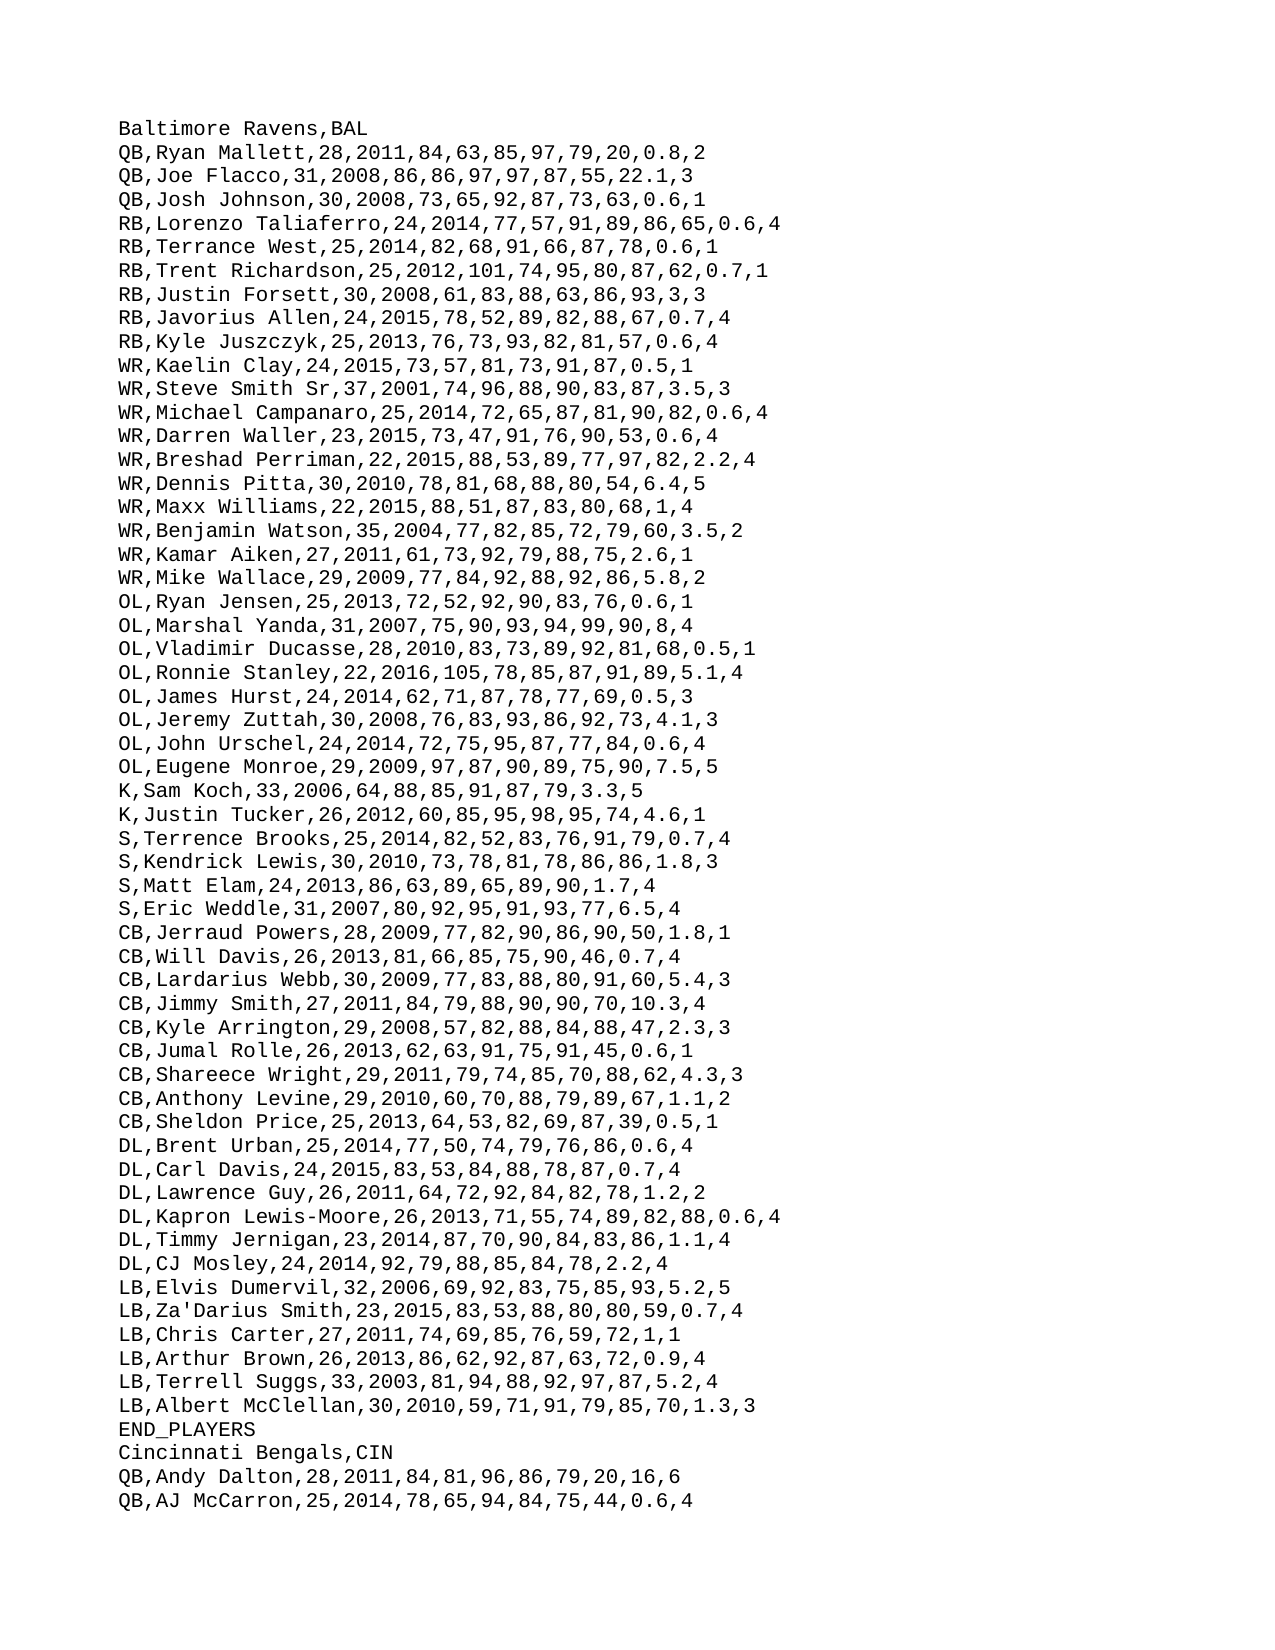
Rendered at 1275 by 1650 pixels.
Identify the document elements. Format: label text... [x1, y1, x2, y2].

text WR,Steve Smith Sr,37,2001,74,96,88,90,83,87,3.5,3 [118, 378, 1157, 402]
text Baltimore Ravens,BAL [118, 118, 1157, 142]
text S,Eric Weddle,31,2007,80,92,95,91,93,77,6.5,4 [118, 898, 1157, 922]
text DL,Lawrence Guy,26,2011,64,72,92,84,82,78,1.2,2 [118, 1182, 1157, 1206]
text S,Terrence Brooks,25,2014,82,52,83,76,91,79,0.7,4 [118, 827, 1157, 851]
text OL,Eugene Monroe,29,2009,97,87,90,89,75,90,7.5,5 [118, 757, 1157, 780]
text LB,Chris Carter,27,2011,74,69,85,76,59,72,1,1 [118, 1324, 1157, 1348]
text QB,AJ McCarron,25,2014,78,65,94,84,75,44,0.6,4 [118, 1489, 1157, 1513]
text RB,Lorenzo Taliaferro,24,2014,77,57,91,89,86,65,0.6,4 [118, 213, 1157, 236]
text RB,Javorius Allen,24,2015,78,52,89,82,88,67,0.7,4 [118, 307, 1157, 331]
text WR,Michael Campanaro,25,2014,72,65,87,81,90,82,0.6,4 [118, 402, 1157, 426]
text CB,Anthony Levine,29,2010,60,70,88,79,89,67,1.1,2 [118, 1088, 1157, 1111]
text CB,Shareece Wright,29,2011,79,74,85,70,88,62,4.3,3 [118, 1064, 1157, 1088]
text CB,Kyle Arrington,29,2008,57,82,88,84,88,47,2.3,3 [118, 1017, 1157, 1040]
text RB,Justin Forsett,30,2008,61,83,88,63,86,93,3,3 [118, 284, 1157, 307]
text DL,Kapron Lewis-Moore,26,2013,71,55,74,89,82,88,0.6,4 [118, 1206, 1157, 1229]
text WR,Darren Waller,23,2015,73,47,91,76,90,53,0.6,4 [118, 426, 1157, 449]
text LB,Terrell Suggs,33,2003,81,94,88,92,97,87,5.2,4 [118, 1371, 1157, 1395]
text END_PLAYERS [118, 1419, 1157, 1442]
text WR,Kaelin Clay,24,2015,73,57,81,73,91,87,0.5,1 [118, 354, 1157, 378]
text OL,John Urschel,24,2014,72,75,95,87,77,84,0.6,4 [118, 733, 1157, 757]
text CB,Lardarius Webb,30,2009,77,83,88,80,91,60,5.4,3 [118, 969, 1157, 993]
text S,Kendrick Lewis,30,2010,73,78,81,78,86,86,1.8,3 [118, 851, 1157, 875]
text DL,CJ Mosley,24,2014,92,79,88,85,84,78,2.2,4 [118, 1253, 1157, 1277]
text WR,Mike Wallace,29,2009,77,84,92,88,92,86,5.8,2 [118, 567, 1157, 591]
text LB,Arthur Brown,26,2013,86,62,92,87,63,72,0.9,4 [118, 1348, 1157, 1371]
text DL,Brent Urban,25,2014,77,50,74,79,76,86,0.6,4 [118, 1135, 1157, 1158]
text CB,Sheldon Price,25,2013,64,53,82,69,87,39,0.5,1 [118, 1111, 1157, 1135]
text QB,Joe Flacco,31,2008,86,86,97,97,87,55,22.1,3 [118, 165, 1157, 189]
text Cincinnati Bengals,CIN [118, 1442, 1157, 1466]
text OL,Marshal Yanda,31,2007,75,90,93,94,99,90,8,4 [118, 615, 1157, 638]
text QB,Ryan Mallett,28,2011,84,63,85,97,79,20,0.8,2 [118, 142, 1157, 165]
text WR,Maxx Williams,22,2015,88,51,87,83,80,68,1,4 [118, 496, 1157, 520]
text OL,Ryan Jensen,25,2013,72,52,92,90,83,76,0.6,1 [118, 591, 1157, 615]
text CB,Jerraud Powers,28,2009,77,82,90,86,90,50,1.8,1 [118, 922, 1157, 946]
text WR,Kamar Aiken,27,2011,61,73,92,79,88,75,2.6,1 [118, 544, 1157, 567]
text WR,Breshad Perriman,22,2015,88,53,89,77,97,82,2.2,4 [118, 449, 1157, 473]
text LB,Albert McClellan,30,2010,59,71,91,79,85,70,1.3,3 [118, 1395, 1157, 1419]
text DL,Timmy Jernigan,23,2014,87,70,90,84,83,86,1.1,4 [118, 1229, 1157, 1253]
text CB,Jumal Rolle,26,2013,62,63,91,75,91,45,0.6,1 [118, 1040, 1157, 1064]
text LB,Elvis Dumervil,32,2006,69,92,83,75,85,93,5.2,5 [118, 1277, 1157, 1300]
text OL,James Hurst,24,2014,62,71,87,78,77,69,0.5,3 [118, 686, 1157, 709]
text LB,Za'Darius Smith,23,2015,83,53,88,80,80,59,0.7,4 [118, 1300, 1157, 1324]
text OL,Ronnie Stanley,22,2016,105,78,85,87,91,89,5.1,4 [118, 662, 1157, 686]
text QB,Andy Dalton,28,2011,84,81,96,86,79,20,16,6 [118, 1466, 1157, 1489]
text K,Sam Koch,33,2006,64,88,85,91,87,79,3.3,5 [118, 780, 1157, 804]
text WR,Benjamin Watson,35,2004,77,82,85,72,79,60,3.5,2 [118, 520, 1157, 544]
text DL,Carl Davis,24,2015,83,53,84,88,78,87,0.7,4 [118, 1158, 1157, 1182]
text WR,Dennis Pitta,30,2010,78,81,68,88,80,54,6.4,5 [118, 473, 1157, 496]
text RB,Terrance West,25,2014,82,68,91,66,87,78,0.6,1 [118, 236, 1157, 260]
text RB,Trent Richardson,25,2012,101,74,95,80,87,62,0.7,1 [118, 260, 1157, 284]
text RB,Kyle Juszczyk,25,2013,76,73,93,82,81,57,0.6,4 [118, 331, 1157, 354]
text CB,Jimmy Smith,27,2011,84,79,88,90,90,70,10.3,4 [118, 993, 1157, 1017]
text S,Matt Elam,24,2013,86,63,89,65,89,90,1.7,4 [118, 875, 1157, 898]
text OL,Jeremy Zuttah,30,2008,76,83,93,86,92,73,4.1,3 [118, 709, 1157, 733]
text QB,Josh Johnson,30,2008,73,65,92,87,73,63,0.6,1 [118, 189, 1157, 213]
text K,Justin Tucker,26,2012,60,85,95,98,95,74,4.6,1 [118, 804, 1157, 827]
text OL,Vladimir Ducasse,28,2010,83,73,89,92,81,68,0.5,1 [118, 638, 1157, 662]
text CB,Will Davis,26,2013,81,66,85,75,90,46,0.7,4 [118, 946, 1157, 969]
